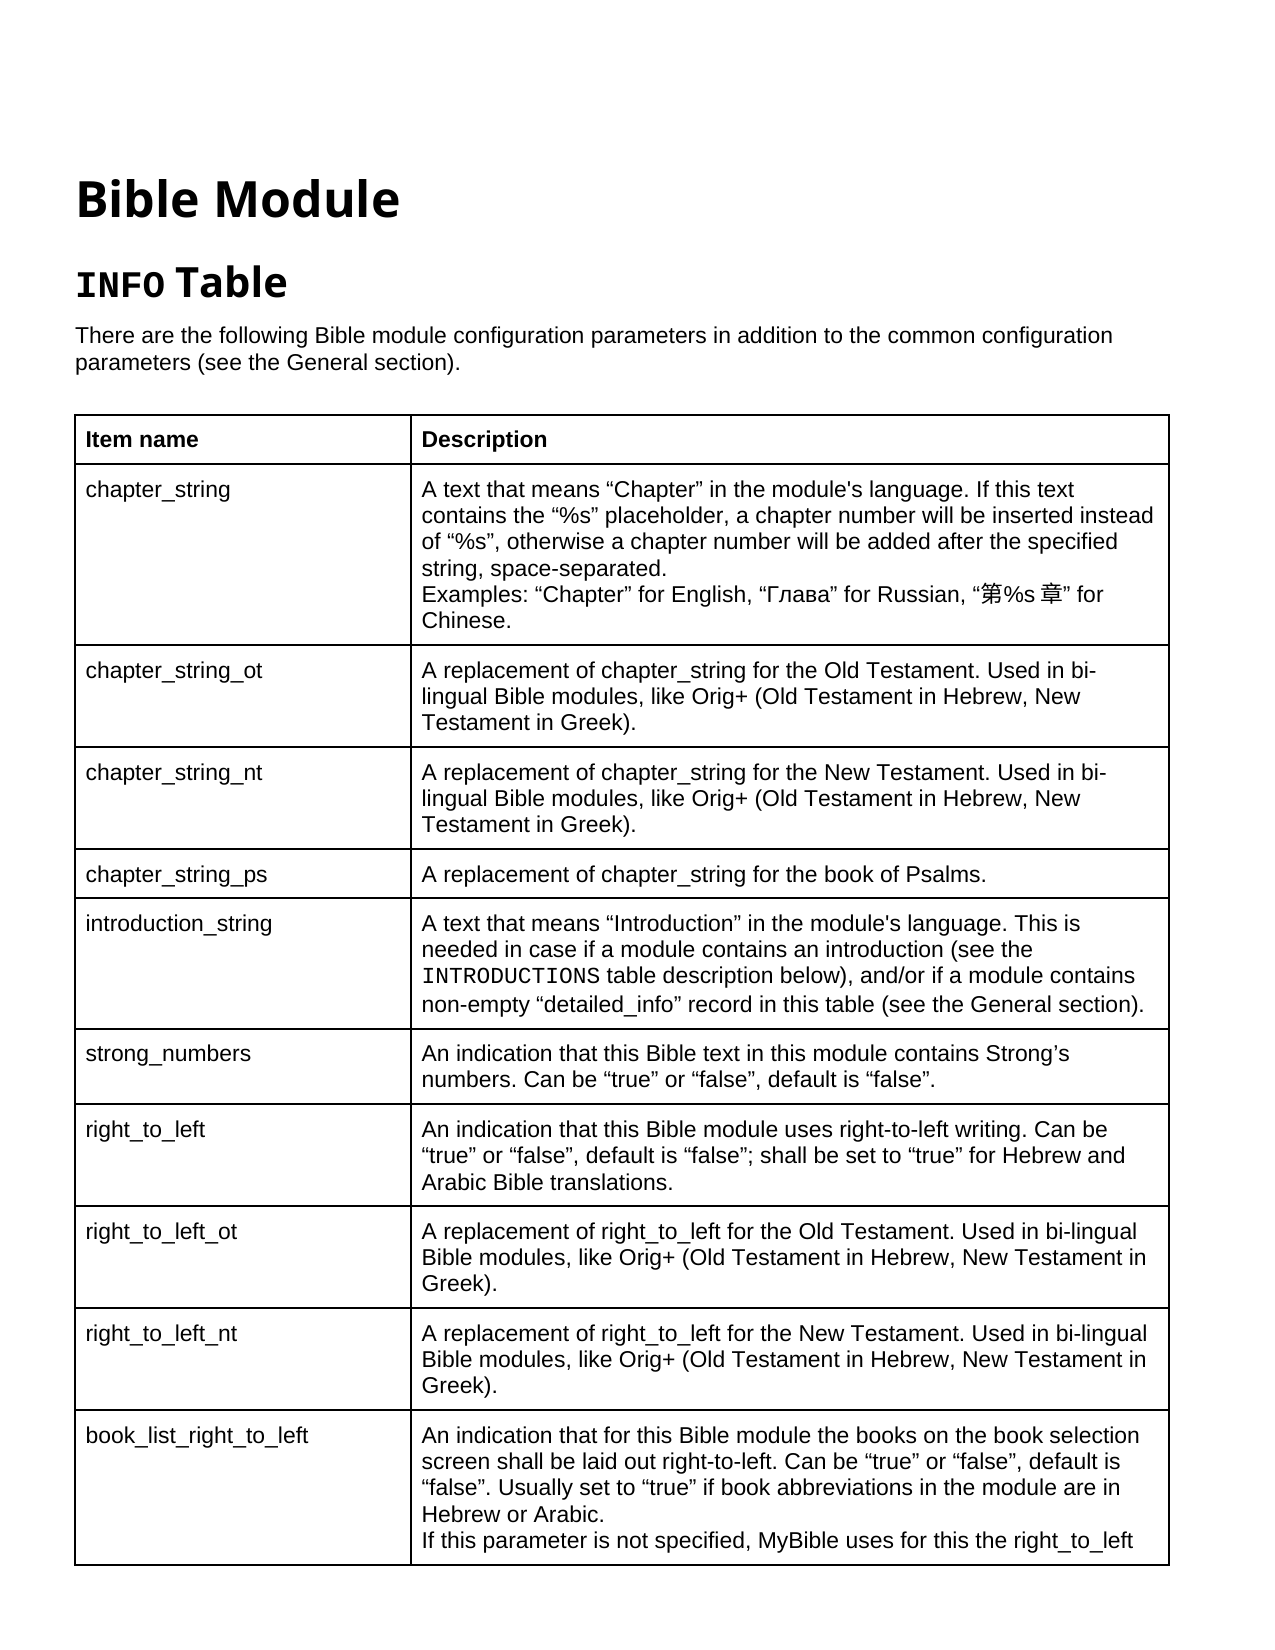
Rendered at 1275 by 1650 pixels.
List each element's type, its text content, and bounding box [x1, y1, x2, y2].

table_cell A replacement of right_to_left for the New Testament. Used in bi-lingual Bible modules, like Orig+ (Old Testament in Hebrew, New Testament in Greek). [412, 1309, 1168, 1409]
table_cell A replacement of chapter_string for the New Testament. Used in bi-lingual Bible modules, like Orig+ (Old Testament in Hebrew, New Testament in Greek). [412, 748, 1168, 848]
table_cell A text that means “Chapter” in the module's language. If this text contains the “%s” placeholder, a chapter number will be inserted instead of “%s”, otherwise a chapter number will be added after the specified string, space-separated. Examples: “Chapter” for English, “Глава” for Russian, “第%s章” for Chinese. [412, 465, 1168, 644]
table_cell chapter_string_nt [76, 748, 410, 848]
table_cell right_to_left_ot [76, 1207, 410, 1307]
text There are the following Bible module configuration parameters in addition to the common configuration parameters (see the General section). [75, 322, 1200, 375]
table_cell A text that means “Introduction” in the module's language. This is needed in case if a module contains an introduction (see the INTRODUCTIONS table description below), and/or if a module contains non-empty “detailed_info” record in this table (see the General section). [412, 899, 1168, 1028]
table_cell A replacement of chapter_string for the book of Psalms. [412, 850, 1168, 897]
table_cell book_list_right_to_left [76, 1411, 410, 1564]
table_cell An indication that for this Bible module the books on the book selection screen shall be laid out right-to-left. Can be “true” or “false”, default is “false”. Usually set to “true” if book abbreviations in the module are in Hebrew or Arabic. If this parameter is not specified, MyBible uses for this the right_to_left [412, 1411, 1168, 1564]
subtitle INFO Table [75, 253, 1200, 310]
table_cell right_to_left [76, 1105, 410, 1205]
table_cell introduction_string [76, 899, 410, 1028]
table_cell chapter_string [76, 465, 410, 644]
table_header Item name [76, 416, 410, 463]
table_cell chapter_string_ot [76, 646, 410, 746]
table_cell An indication that this Bible text in this module contains Strong’s numbers. Can be “true” or “false”, default is “false”. [412, 1030, 1168, 1103]
table_cell chapter_string_ps [76, 850, 410, 897]
table_header Description [412, 416, 1168, 463]
table_cell An indication that this Bible module uses right-to-left writing. Can be “true” or “false”, default is “false”; shall be set to “true” for Hebrew and Arabic Bible translations. [412, 1105, 1168, 1205]
table_cell right_to_left_nt [76, 1309, 410, 1409]
subtitle Bible Module [75, 164, 1200, 232]
table_cell strong_numbers [76, 1030, 410, 1103]
table_cell A replacement of chapter_string for the Old Testament. Used in bi-lingual Bible modules, like Orig+ (Old Testament in Hebrew, New Testament in Greek). [412, 646, 1168, 746]
table_cell A replacement of right_to_left for the Old Testament. Used in bi-lingual Bible modules, like Orig+ (Old Testament in Hebrew, New Testament in Greek). [412, 1207, 1168, 1307]
